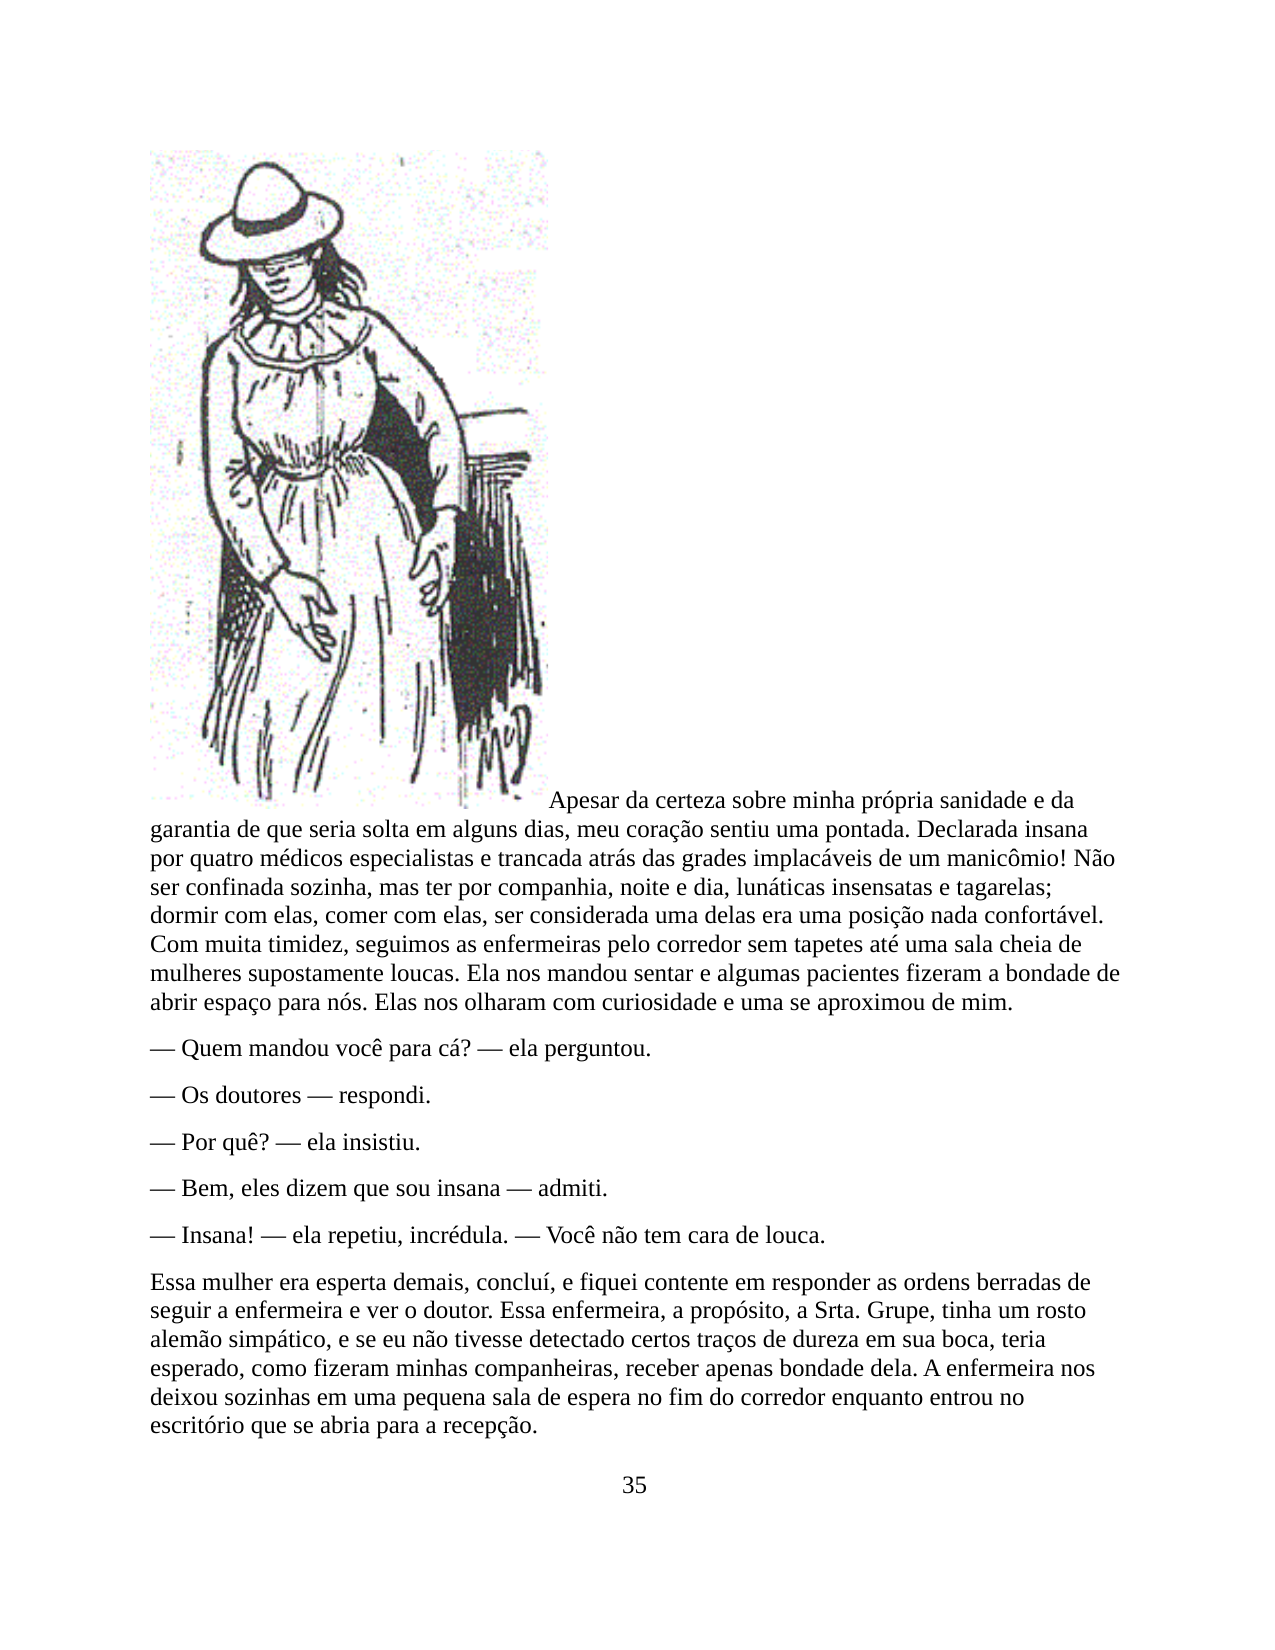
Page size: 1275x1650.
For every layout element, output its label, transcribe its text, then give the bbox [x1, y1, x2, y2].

text — Insana! — ela repetiu, incrédula. — Você não tem cara de louca. [150, 1220, 1125, 1249]
text — Bem, eles dizem que sou insana — admiti. [150, 1173, 1125, 1202]
text Essa mulher era esperta demais, concluí, e fiquei contente em responder as ordens berradas de seguir a enfermeira e ver o doutor. Essa enfermeira, a propósito, a Srta. Grupe, tinha um rosto alemão simpático, e se eu não tivesse detectado certos traços de dureza em sua boca, teria esperado, como fizeram minhas companheiras, receber apenas bondade dela. A enfermeira nos deixou sozinhas em uma pequena sala de espera no fim do corredor enquanto entrou no escritório que se abria para a recepção. [150, 1267, 1125, 1439]
picture [150, 150, 549, 809]
text Apesar da certeza sobre minha própria sanidade e da garantia de que seria solta em alguns dias, meu coração sentiu uma pontada. Declarada insana por quatro médicos especialistas e trancada atrás das grades implacáveis de um manicômio! Não ser confinada sozinha, mas ter por companhia, noite e dia, lunáticas insensatas e tagarelas; dormir com elas, comer com elas, ser considerada uma delas era uma posição nada confortável. Com muita timidez, seguimos as enfermeiras pelo corredor sem tapetes até uma sala cheia de mulheres supostamente loucas. Ela nos mandou sentar e algumas pacientes fizeram a bondade de abrir espaço para nós. Elas nos olharam com curiosidade e uma se aproximou de mim. [150, 150, 1125, 1015]
text — Por quê? — ela insistiu. [150, 1127, 1125, 1155]
text — Os doutores — respondi. [150, 1080, 1125, 1109]
text — Quem mandou você para cá? — ela perguntou. [150, 1033, 1125, 1062]
